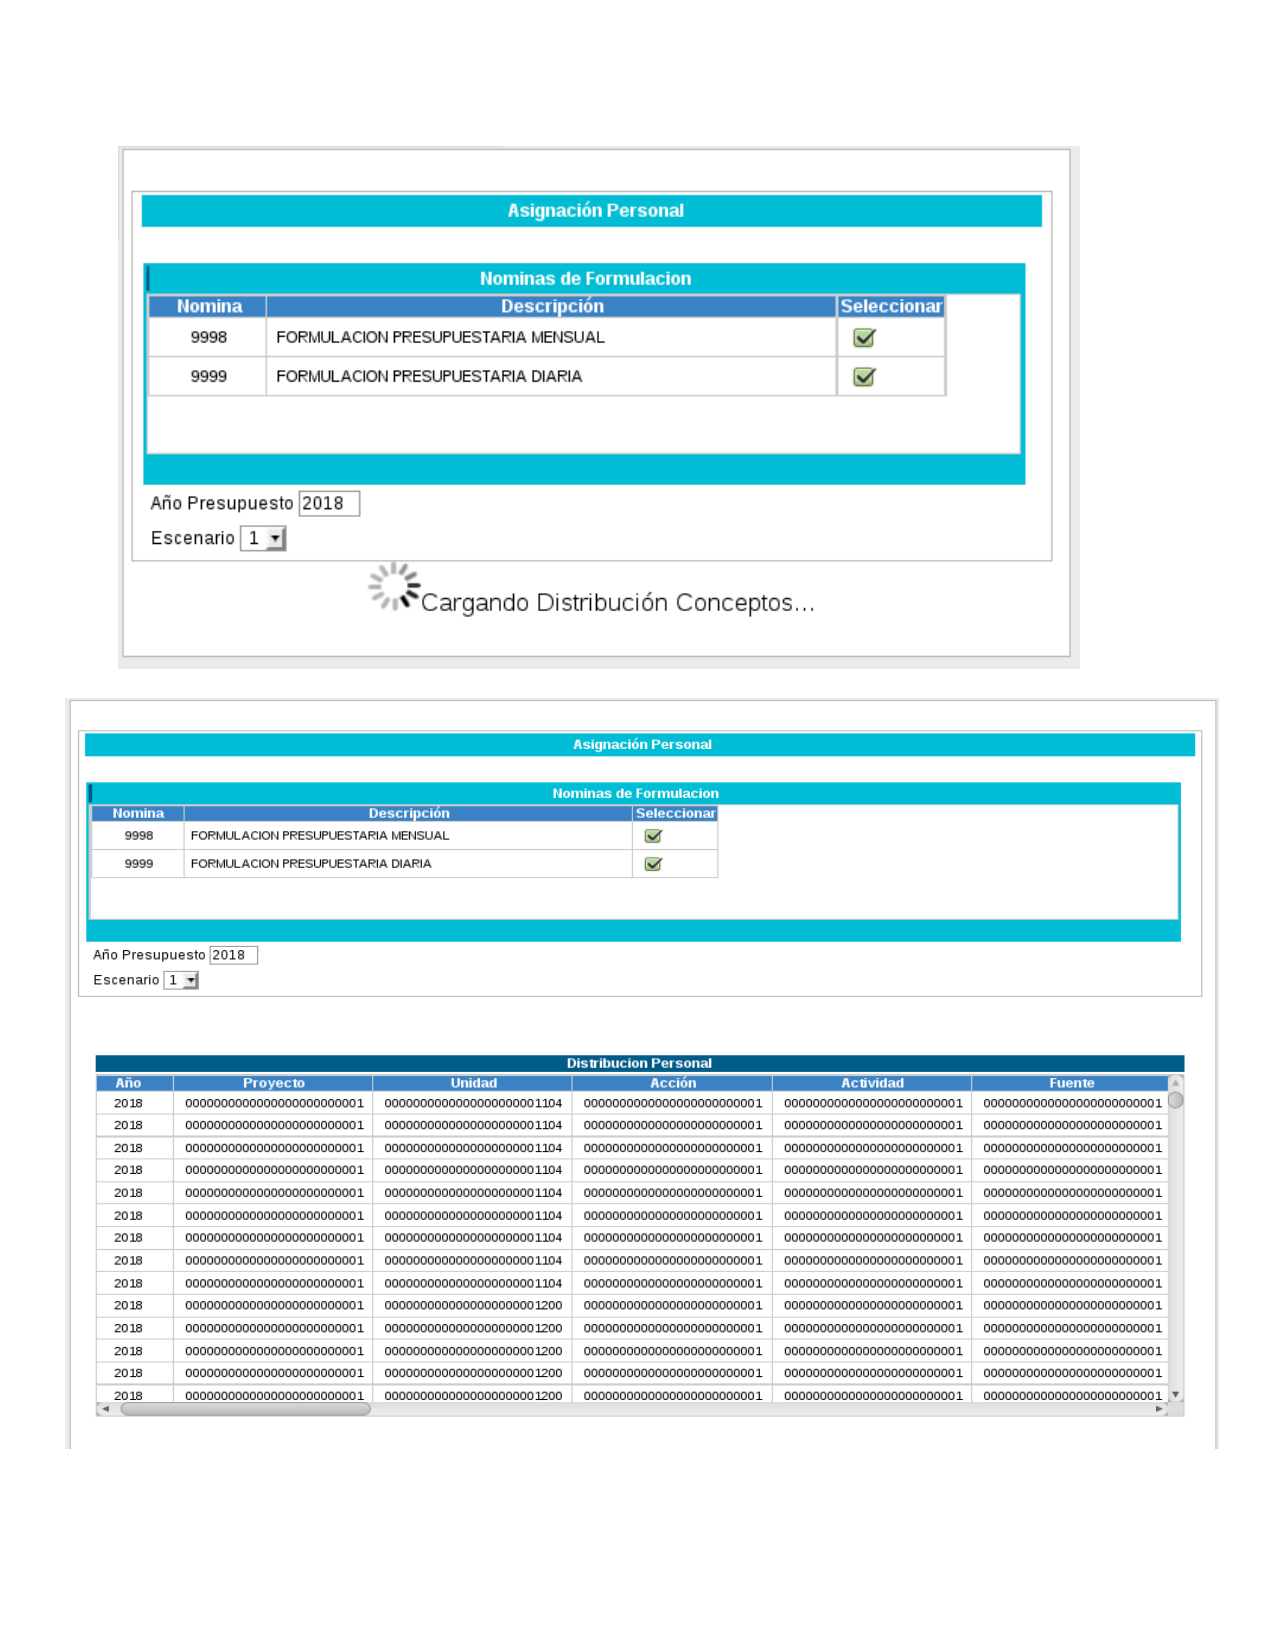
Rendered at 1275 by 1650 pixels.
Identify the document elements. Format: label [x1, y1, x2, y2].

picture [65, 698, 1219, 1449]
picture [118, 146, 1080, 669]
